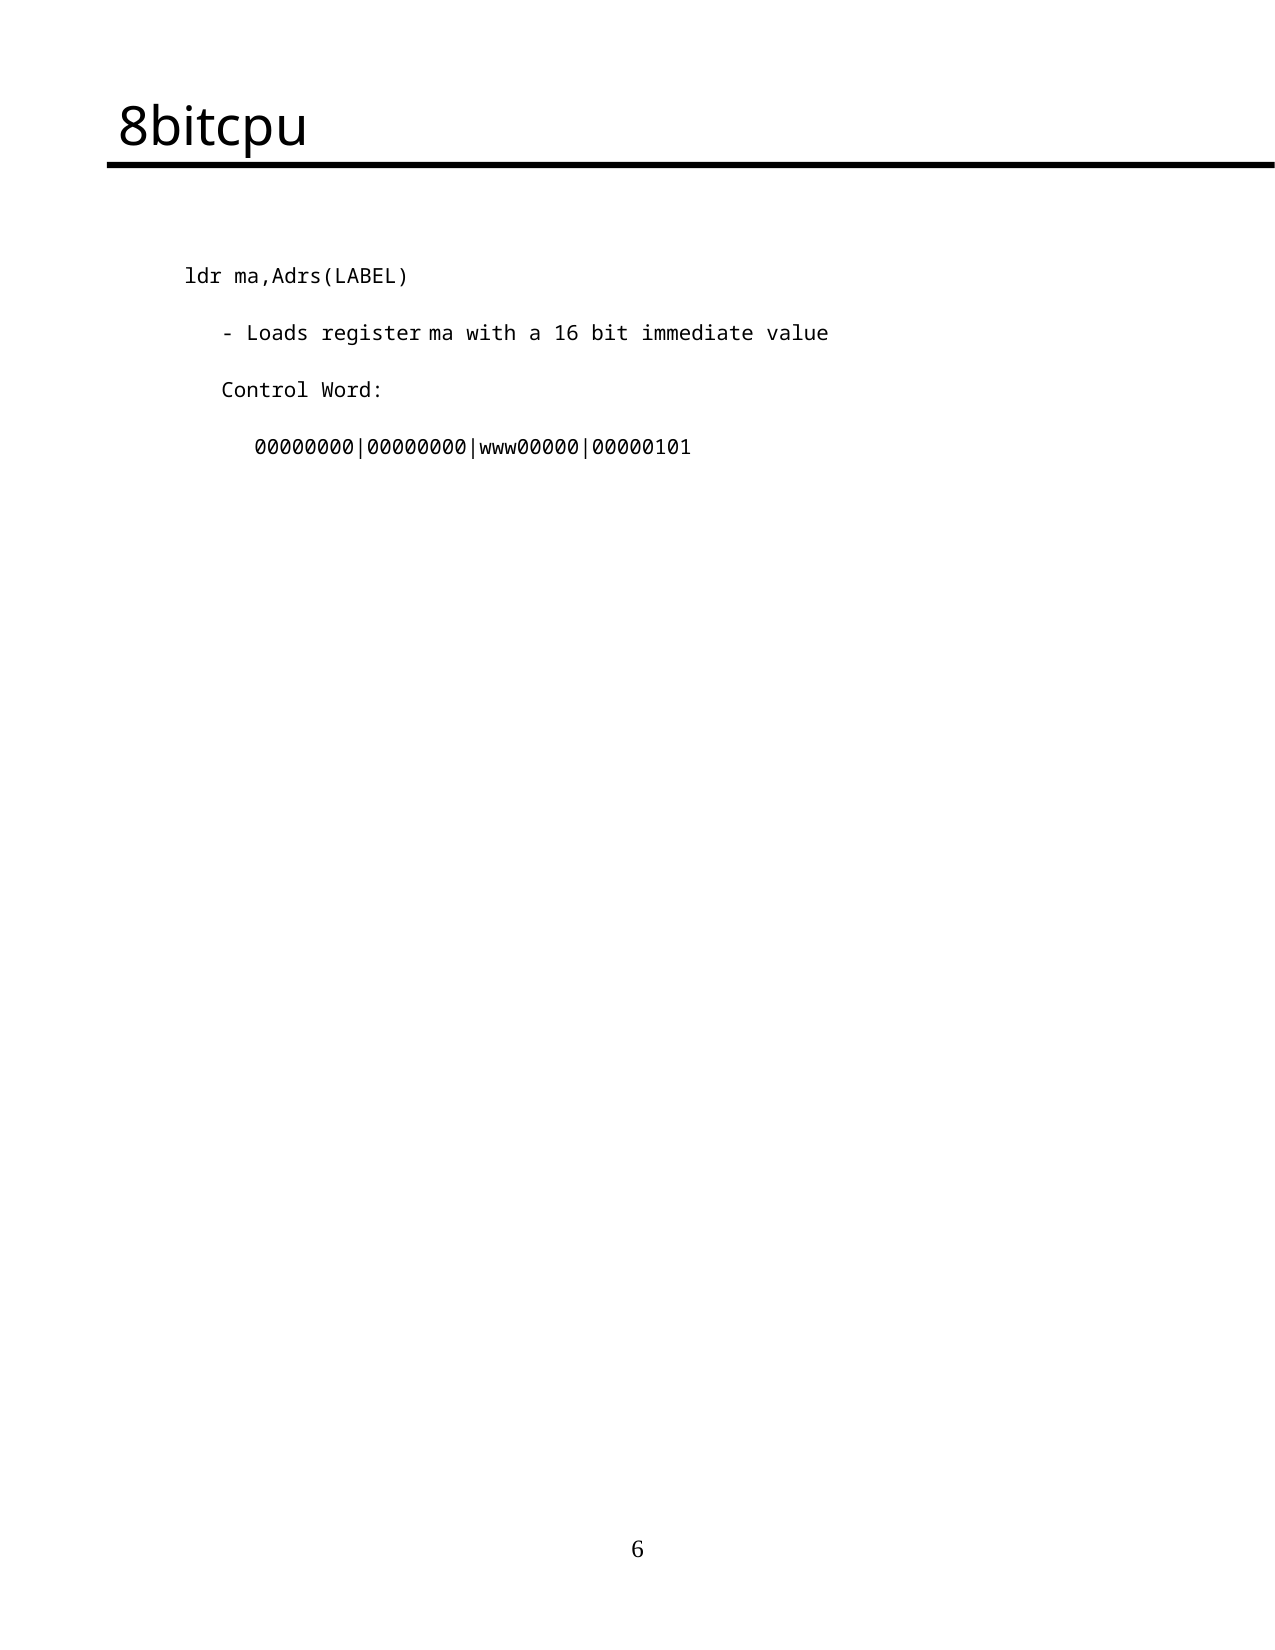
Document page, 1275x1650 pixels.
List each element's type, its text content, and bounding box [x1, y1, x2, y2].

text Control Word: [221, 375, 1157, 404]
text ldr ma,Adrs(LABEL) [118, 261, 1157, 290]
text - Loads register ma with a 16 bit immediate value [221, 318, 1157, 347]
text 00000000|00000000|www00000|00000101 [221, 432, 1157, 461]
